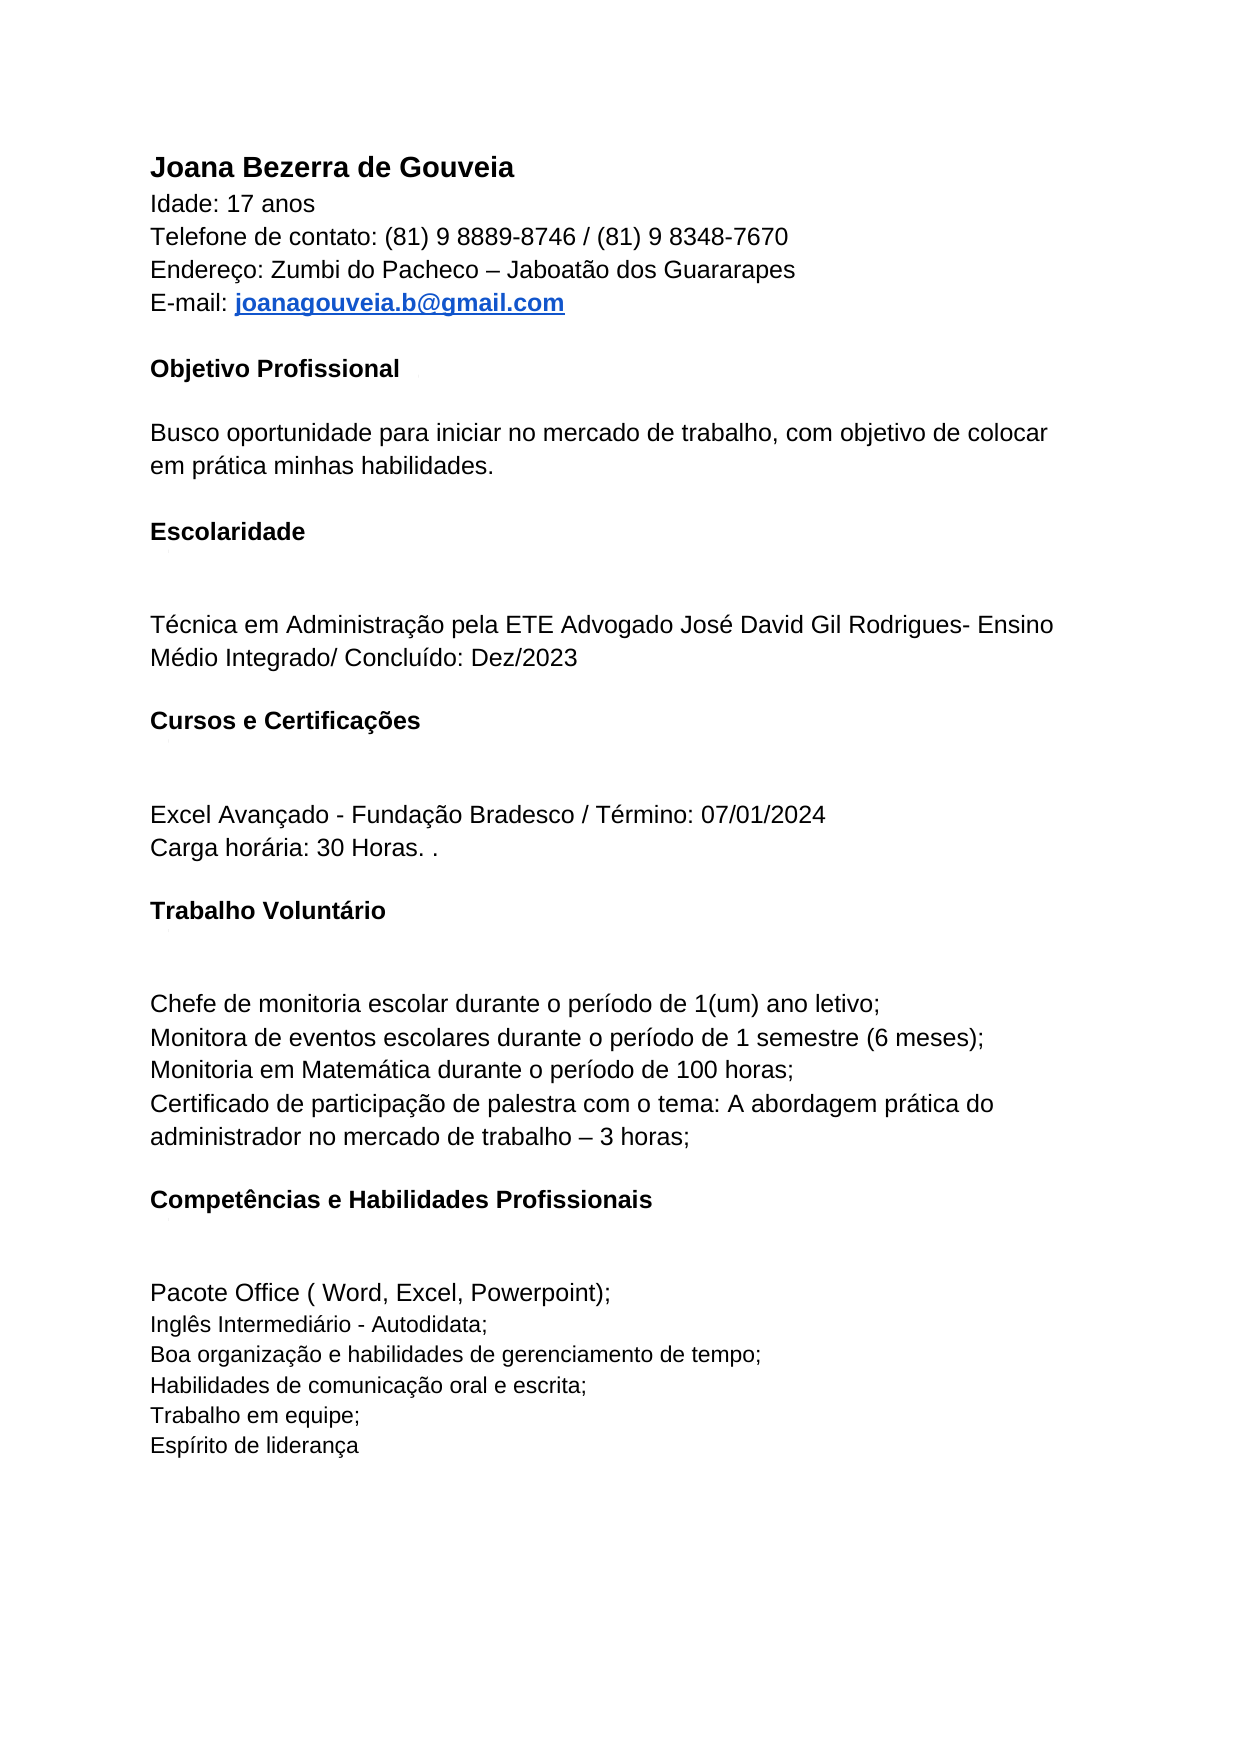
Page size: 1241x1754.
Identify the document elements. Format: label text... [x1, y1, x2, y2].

text Cursos e Certificações [150, 706, 1090, 735]
text Monitoria em Matemática durante o período de 100 horas; [150, 1056, 1090, 1084]
text Espírito de liderança [150, 1432, 1090, 1458]
text Endereço: Zumbi do Pacheco – Jaboatão dos Guararapes [150, 255, 1090, 284]
text Inglês Intermediário - Autodidata; [150, 1311, 1090, 1338]
text Joana Bezerra de Gouveia [150, 150, 1090, 183]
text Idade: 17 anos [150, 188, 1090, 217]
text Telefone de contato: (81) 9 8889-8746 / (81) 9 8348-7670 [150, 222, 1090, 251]
text Técnica em Administração pela ETE Advogado José David Gil Rodrigues- Ensino Médio Integrado/ Concluído: Dez/2023 [150, 610, 1090, 672]
text Competências e Habilidades Profissionais [150, 1185, 1090, 1213]
text Chefe de monitoria escolar durante o período de 1(um) ano letivo; [150, 989, 1090, 1018]
text Boa organização e habilidades de gerenciamento de tempo; [150, 1341, 1090, 1368]
text Pacote Office ( Word, Excel, Powerpoint); [150, 1278, 1090, 1307]
text Excel Avançado - Fundação Bradesco / Término: 07/01/2024 [150, 800, 1090, 828]
text Busco oportunidade para iniciar no mercado de trabalho, com objetivo de colocar em prática minhas habilidades. [150, 418, 1090, 479]
text Habilidades de comunicação oral e escrita; [150, 1372, 1090, 1398]
text Trabalho Voluntário [150, 896, 1090, 925]
text E-mail: joanagouveia.b@gmail.com [150, 288, 1090, 317]
text Trabalho em equipe; [150, 1402, 1090, 1428]
text Monitora de eventos escolares durante o período de 1 semestre (6 meses); [150, 1022, 1090, 1051]
text Carga horária: 30 Horas. . [150, 833, 1090, 862]
text Objetivo Profissional [150, 354, 1090, 383]
text Escolaridade [150, 517, 1090, 545]
text Certificado de participação de palestra com o tema: A abordagem prática do administrador no mercado de trabalho – 3 horas; [150, 1088, 1090, 1150]
